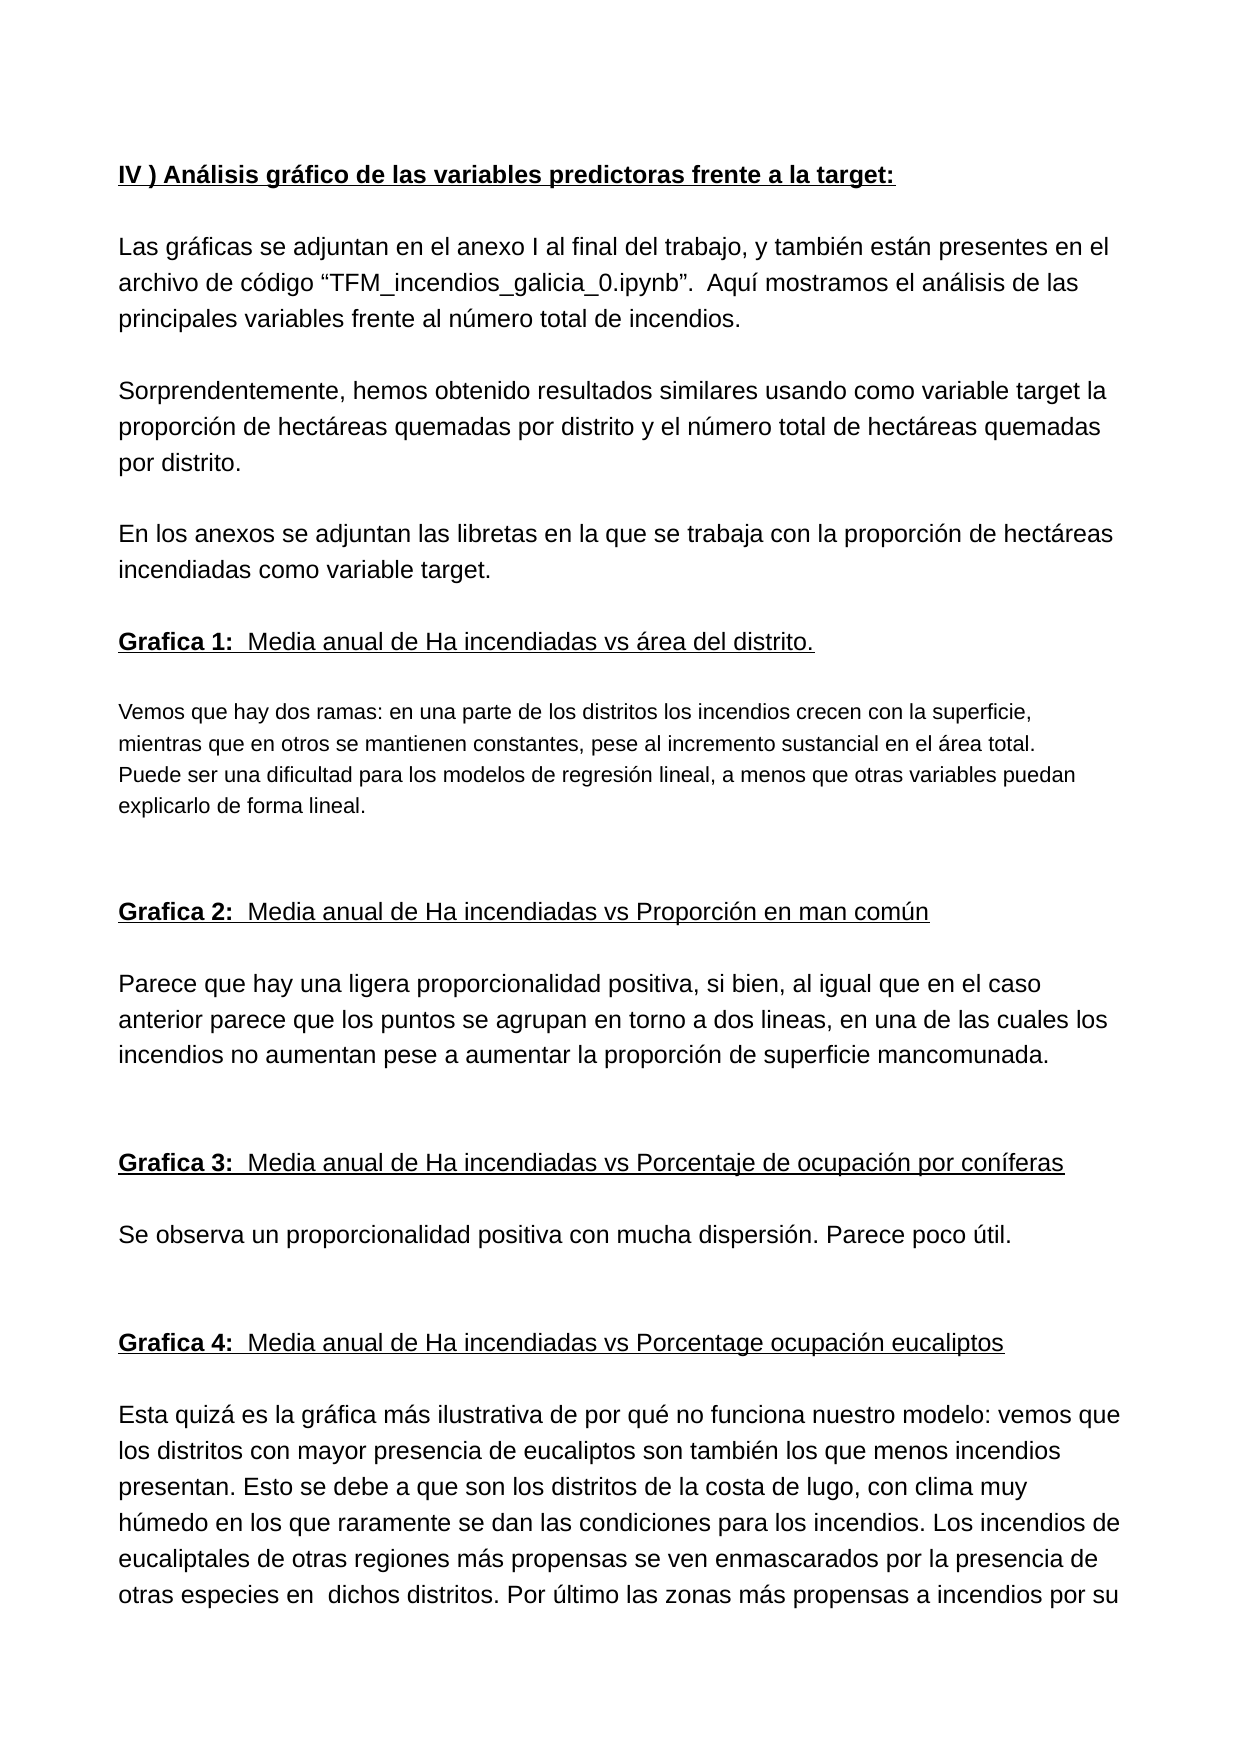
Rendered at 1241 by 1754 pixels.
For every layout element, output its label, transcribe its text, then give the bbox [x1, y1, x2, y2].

text En los anexos se adjuntan las libretas en la que se trabaja con la proporción de hectáreas incendiadas como variable target. [118, 519, 1122, 584]
text Parece que hay una ligera proporcionalidad positiva, si bien, al igual que en el caso anterior parece que los puntos se agrupan en torno a dos lineas, en una de las cuales los incendios no aumentan pese a aumentar la proporción de superficie mancomunada. [118, 969, 1122, 1069]
text IV ) Análisis gráfico de las variables predictoras frente a la target: [118, 160, 1122, 189]
text Esta quizá es la gráfica más ilustrativa de por qué no funciona nuestro modelo: vemos que los distritos con mayor presencia de eucaliptos son también los que menos incendios presentan. Esto se debe a que son los distritos de la costa de lugo, con clima muy húmedo en los que raramente se dan las condiciones para los incendios. Los incendios de eucaliptales de otras regiones más propensas se ven enmascarados por la presencia de otras especies en dichos distritos. Por último las zonas más propensas a incendios por su [118, 1400, 1122, 1608]
text Se observa un proporcionalidad positiva con mucha dispersión. Parece poco útil. [118, 1220, 1122, 1249]
text Puede ser una dificultad para los modelos de regresión lineal, a menos que otras variables puedan explicarlo de forma lineal. [118, 762, 1122, 819]
text Sorprendentemente, hemos obtenido resultados similares usando como variable target la proporción de hectáreas quemadas por distrito y el número total de hectáreas quemadas por distrito. [118, 376, 1122, 476]
text Vemos que hay dos ramas: en una parte de los distritos los incendios crecen con la superficie, mientras que en otros se mantienen constantes, pese al incremento sustancial en el área total. [118, 699, 1122, 756]
text Grafica 4: Media anual de Ha incendiadas vs Porcentage ocupación eucaliptos [118, 1328, 1122, 1357]
text Grafica 1: Media anual de Ha incendiadas vs área del distrito. [118, 627, 1122, 656]
text Grafica 3: Media anual de Ha incendiadas vs Porcentaje de ocupación por coníferas [118, 1148, 1122, 1177]
text Las gráficas se adjuntan en el anexo I al final del trabajo, y también están presentes en el archivo de código “TFM_incendios_galicia_0.ipynb”. Aquí mostramos el análisis de las principales variables frente al número total de incendios. [118, 232, 1122, 332]
text Grafica 2: Media anual de Ha incendiadas vs Proporción en man común [118, 897, 1122, 926]
